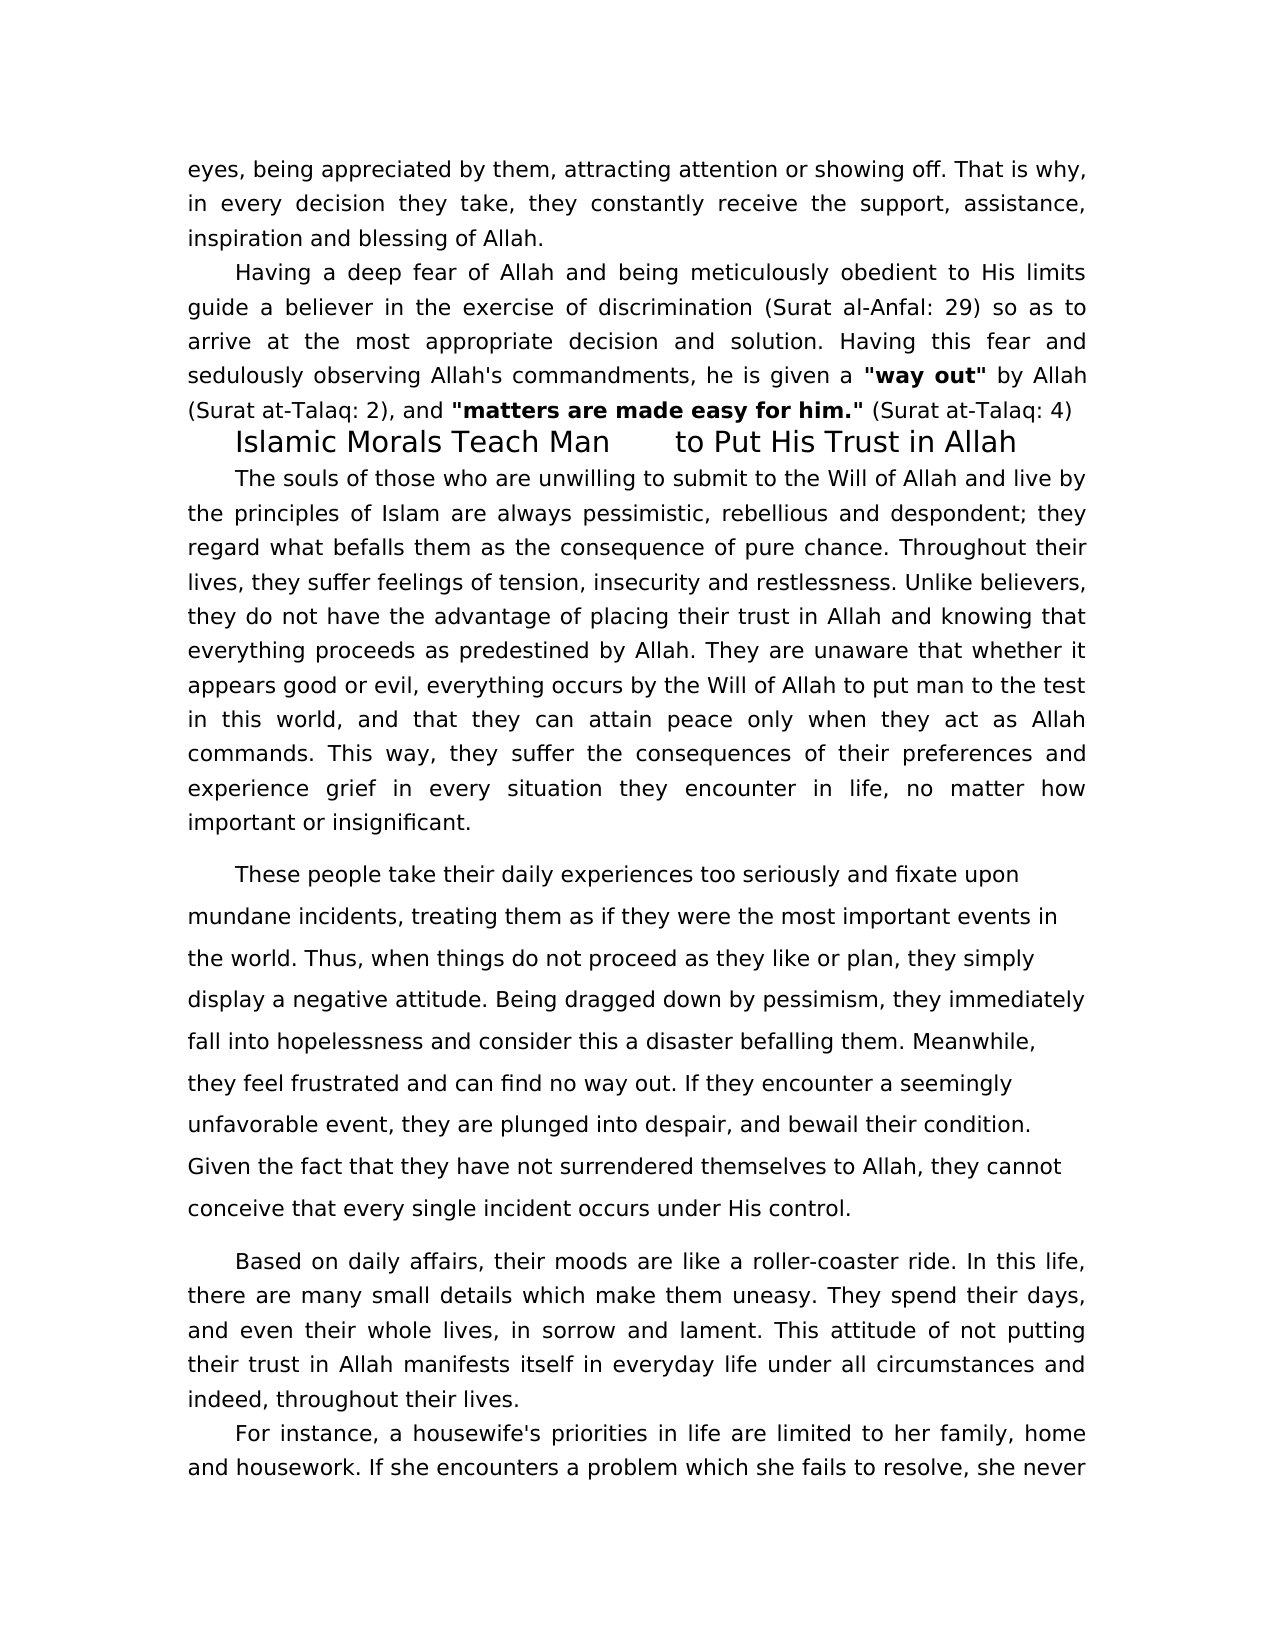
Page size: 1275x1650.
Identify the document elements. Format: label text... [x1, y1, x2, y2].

text These people take their daily experiences too seriously and fixate upon mundane incidents, treating them as if they were the most important events in the world. Thus, when things do not proceed as they like or plan, they simply display a negative attitude. Being dragged down by pessimism, they immediately fall into hopelessness and consider this a disaster befalling them. Meanwhile, they feel frustrated and can find no way out. If they encounter a seemingly unfavorable event, they are plunged into despair, and bewail their condition. Given the fact that they have not surrendered themselves to Allah, they cannot conceive that every single incident occurs under His control. [187, 849, 1087, 1224]
text For instance, a housewife's priorities in life are limited to her family, home and housework. If she encounters a problem which she fails to resolve, she never [187, 1414, 1087, 1483]
text The souls of those who are unwilling to submit to the Will of Allah and live by the principles of Islam are always pessimistic, rebellious and despondent; they regard what befalls them as the consequence of pure chance. Throughout their lives, they suffer feelings of tension, insecurity and restlessness. Unlike believers, they do not have the advantage of placing their trust in Allah and knowing that everything proceeds as predestined by Allah. They are unaware that whether it appears good or evil, everything occurs by the Will of Allah to put man to the test in this world, and that they can attain peace only when they act as Allah commands. This way, they suffer the consequences of their preferences and experience grief in every situation they encounter in life, no matter how important or insignificant. [187, 459, 1087, 837]
text Having a deep fear of Allah and being meticulously obedient to His limits guide a believer in the exercise of discrimination (Surat al-Anfal: 29) so as to arrive at the most appropriate decision and solution. Having this fear and sedulously observing Allah's commandments, he is given a "way out" by Allah (Surat at-Talaq: 2), and "matters are made easy for him." (Surat at-Talaq: 4) [187, 253, 1087, 425]
text Islamic Morals Teach Man to Put His Trust in Allah [187, 425, 1087, 459]
text eyes, being appreciated by them, attracting attention or showing off. That is why, in every decision they take, they constantly receive the support, assistance, inspiration and blessing of Allah. [187, 150, 1087, 253]
text Based on daily affairs, their moods are like a roller-coaster ride. In this life, there are many small details which make them uneasy. They spend their days, and even their whole lives, in sorrow and lament. This attitude of not putting their trust in Allah manifests itself in everyday life under all circumstances and indeed, throughout their lives. [187, 1242, 1087, 1414]
